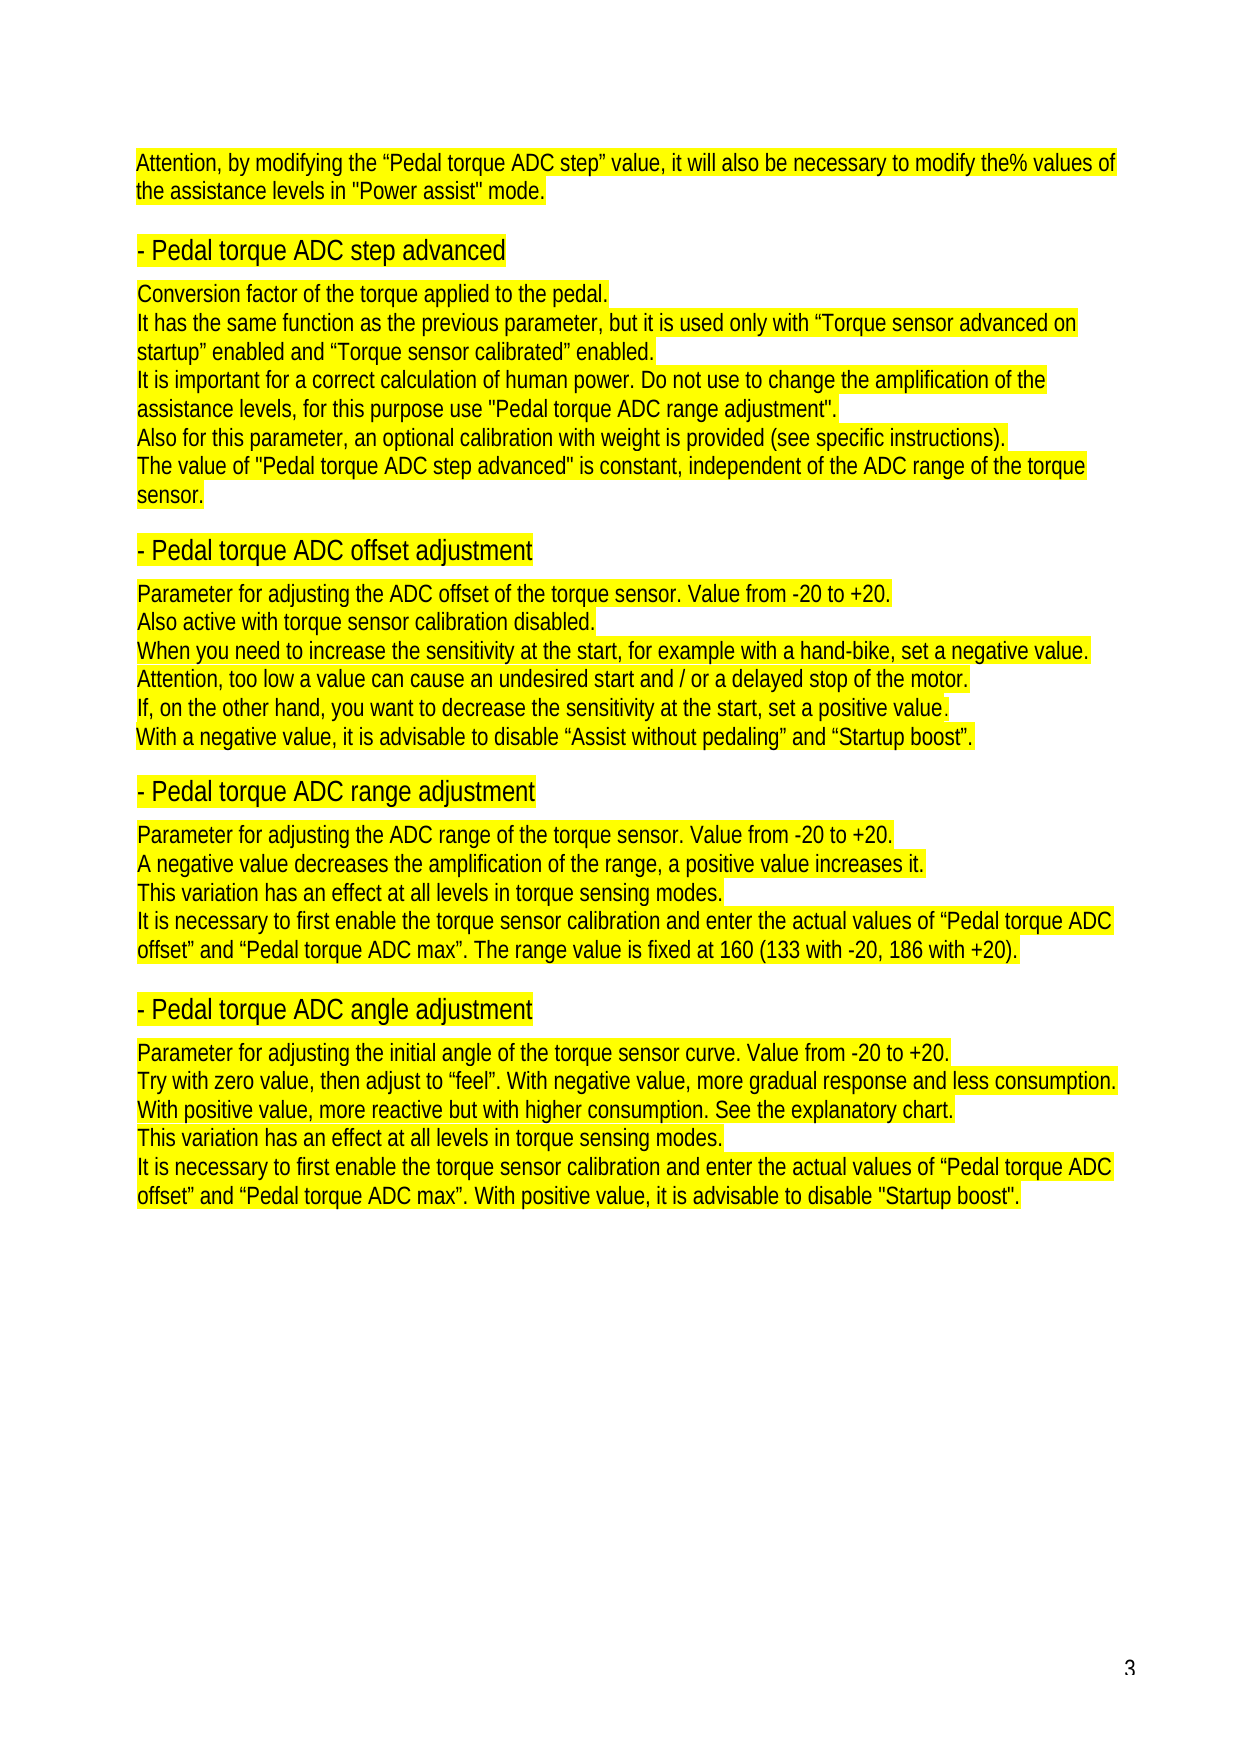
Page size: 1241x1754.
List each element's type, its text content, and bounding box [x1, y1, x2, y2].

text Attention, by modifying the “Pedal torque ADC step” value, it will also be necessary to modify the% values of the assistance levels in "Power assist" mode. [136, 148, 1122, 205]
text Also active with torque sensor calibration disabled. [137, 607, 1122, 636]
text It has the same function as the previous parameter, but it is used only with “Torque sensor advanced on startup” enabled and “Torque sensor calibrated” enabled. It is important for a correct calculation of human power. Do not use to change the amplification of the assistance levels, for this purpose use "Pedal torque ADC range adjustment". Also for this parameter, an optional calibration with weight is provided (see specific instructions). [137, 308, 1122, 451]
text The value of "Pedal torque ADC step advanced" is constant, independent of the ADC range of the torque sensor. [137, 451, 1122, 509]
text - Pedal torque ADC step advanced [137, 233, 1122, 267]
text This variation has an effect at all levels in torque sensing modes. It is necessary to first enable the torque sensor calibration and enter the actual values of “Pedal torque ADC offset” and “Pedal torque ADC max”. The range value is fixed at 160 (133 with -20, 186 with +20). [137, 878, 1122, 964]
text - Pedal torque ADC angle adjustment [137, 992, 1122, 1026]
text Parameter for adjusting the ADC range of the torque sensor. Value from -20 to +20. A negative value decreases the amplification of the range, a positive value increases it. [137, 820, 1122, 878]
text - Pedal torque ADC range adjustment [137, 774, 1122, 808]
text If, on the other hand, you want to decrease the sensitivity at the start, set a positive value. [137, 693, 1122, 722]
text - Pedal torque ADC offset adjustment [137, 533, 1122, 566]
text Parameter for adjusting the ADC offset of the torque sensor. Value from -20 to +20. [137, 578, 1122, 607]
text Conversion factor of the torque applied to the pedal. [137, 279, 1122, 308]
text Parameter for adjusting the initial angle of the torque sensor curve. Value from -20 to +20. Try with zero value, then adjust to “feel”. With negative value, more gradual response and less consumption. With positive value, more reactive but with higher consumption. See the explanatory chart. This variation has an effect at all levels in torque sensing modes. It is necessary to first enable the torque sensor calibration and enter the actual values of “Pedal torque ADC offset” and “Pedal torque ADC max”. With positive value, it is advisable to disable "Startup boost". [137, 1037, 1122, 1209]
text When you need to increase the sensitivity at the start, for example with a hand-bike, set a negative value. Attention, too low a value can cause an undesired start and / or a delayed stop of the motor. [137, 636, 1122, 693]
text With a negative value, it is advisable to disable “Assist without pedaling” and “Startup boost”. [136, 722, 1122, 750]
